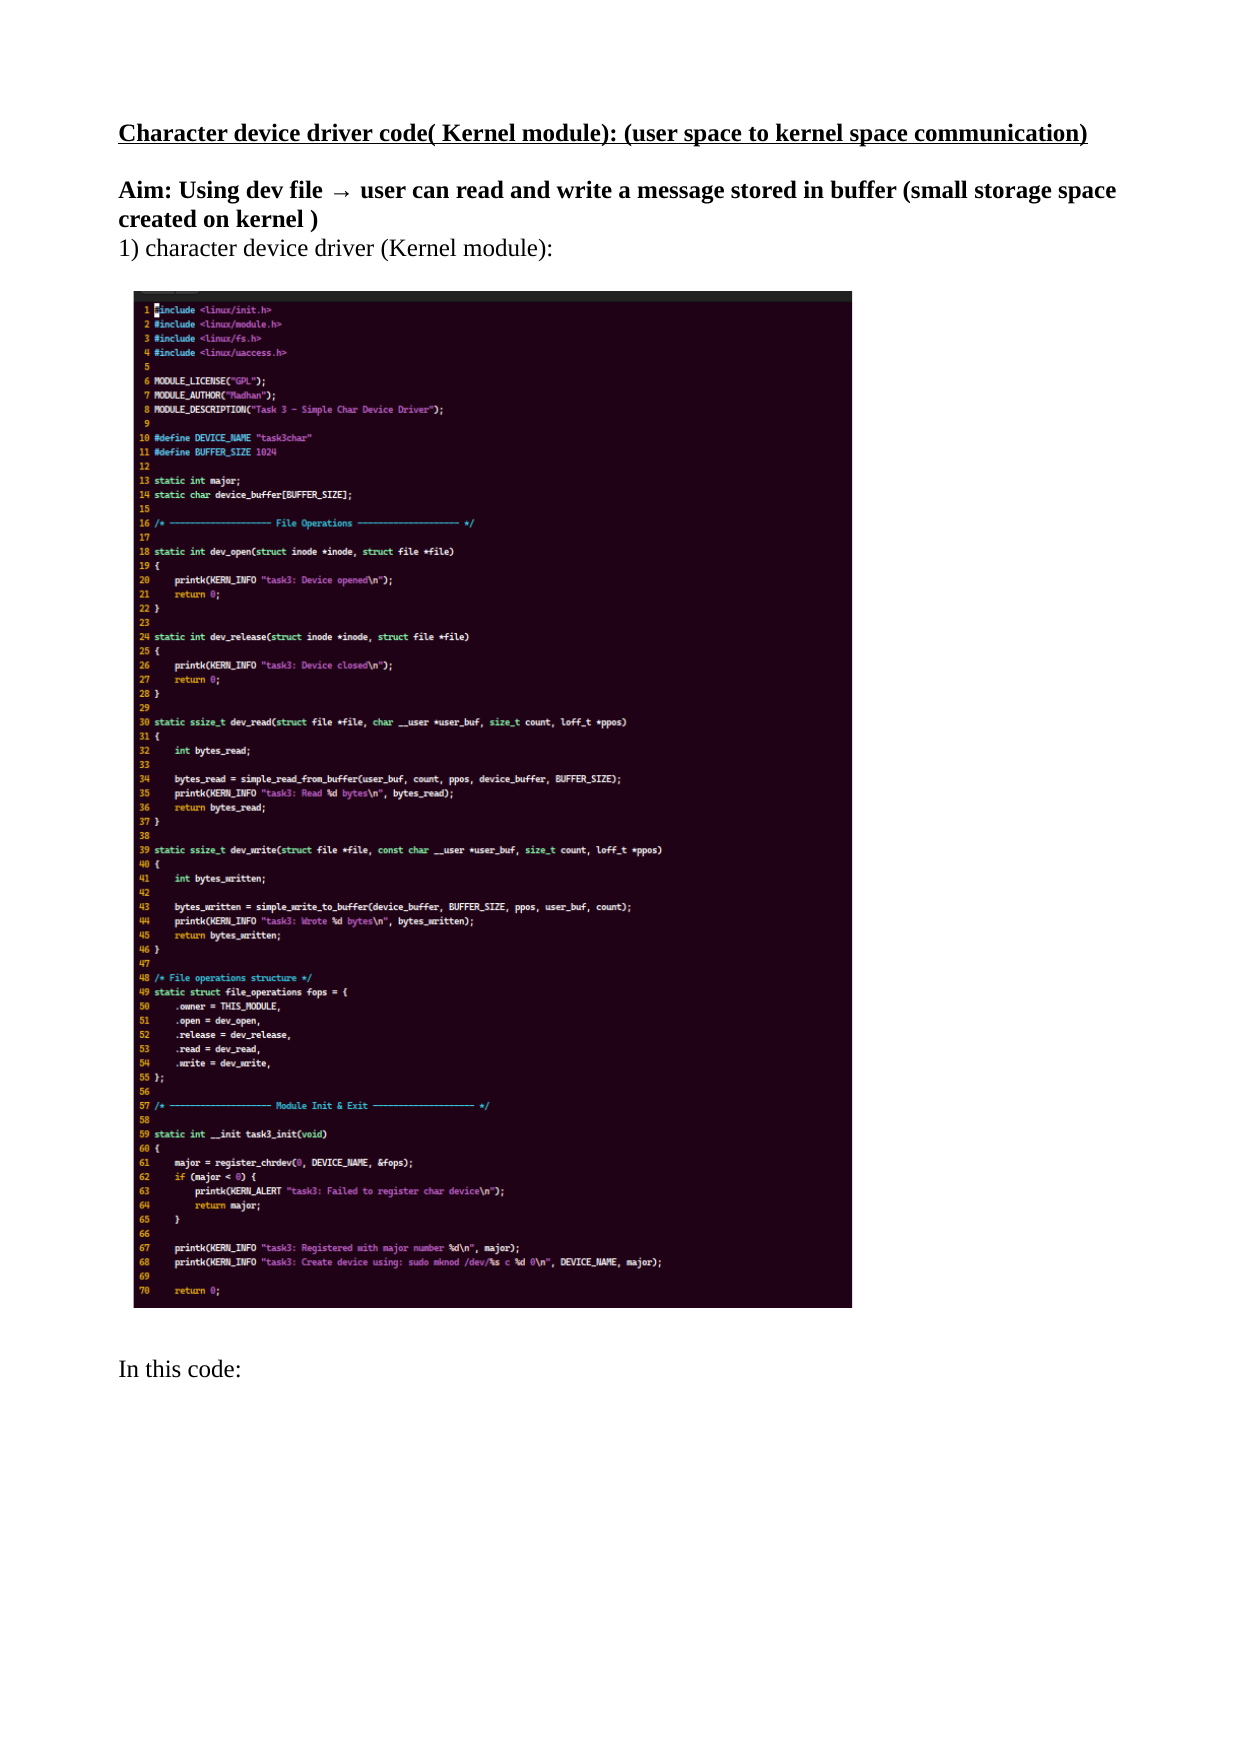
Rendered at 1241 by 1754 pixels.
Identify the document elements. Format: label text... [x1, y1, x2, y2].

text In this code: [118, 1354, 1122, 1383]
text Character device driver code( Kernel module): (user space to kernel space communication) [118, 118, 1122, 147]
text Aim: Using dev file → user can read and write a message stored in buffer (small storage space created on kernel ) [118, 176, 1122, 233]
picture [133, 291, 853, 1308]
text 1) character device driver (Kernel module): [118, 233, 1122, 262]
